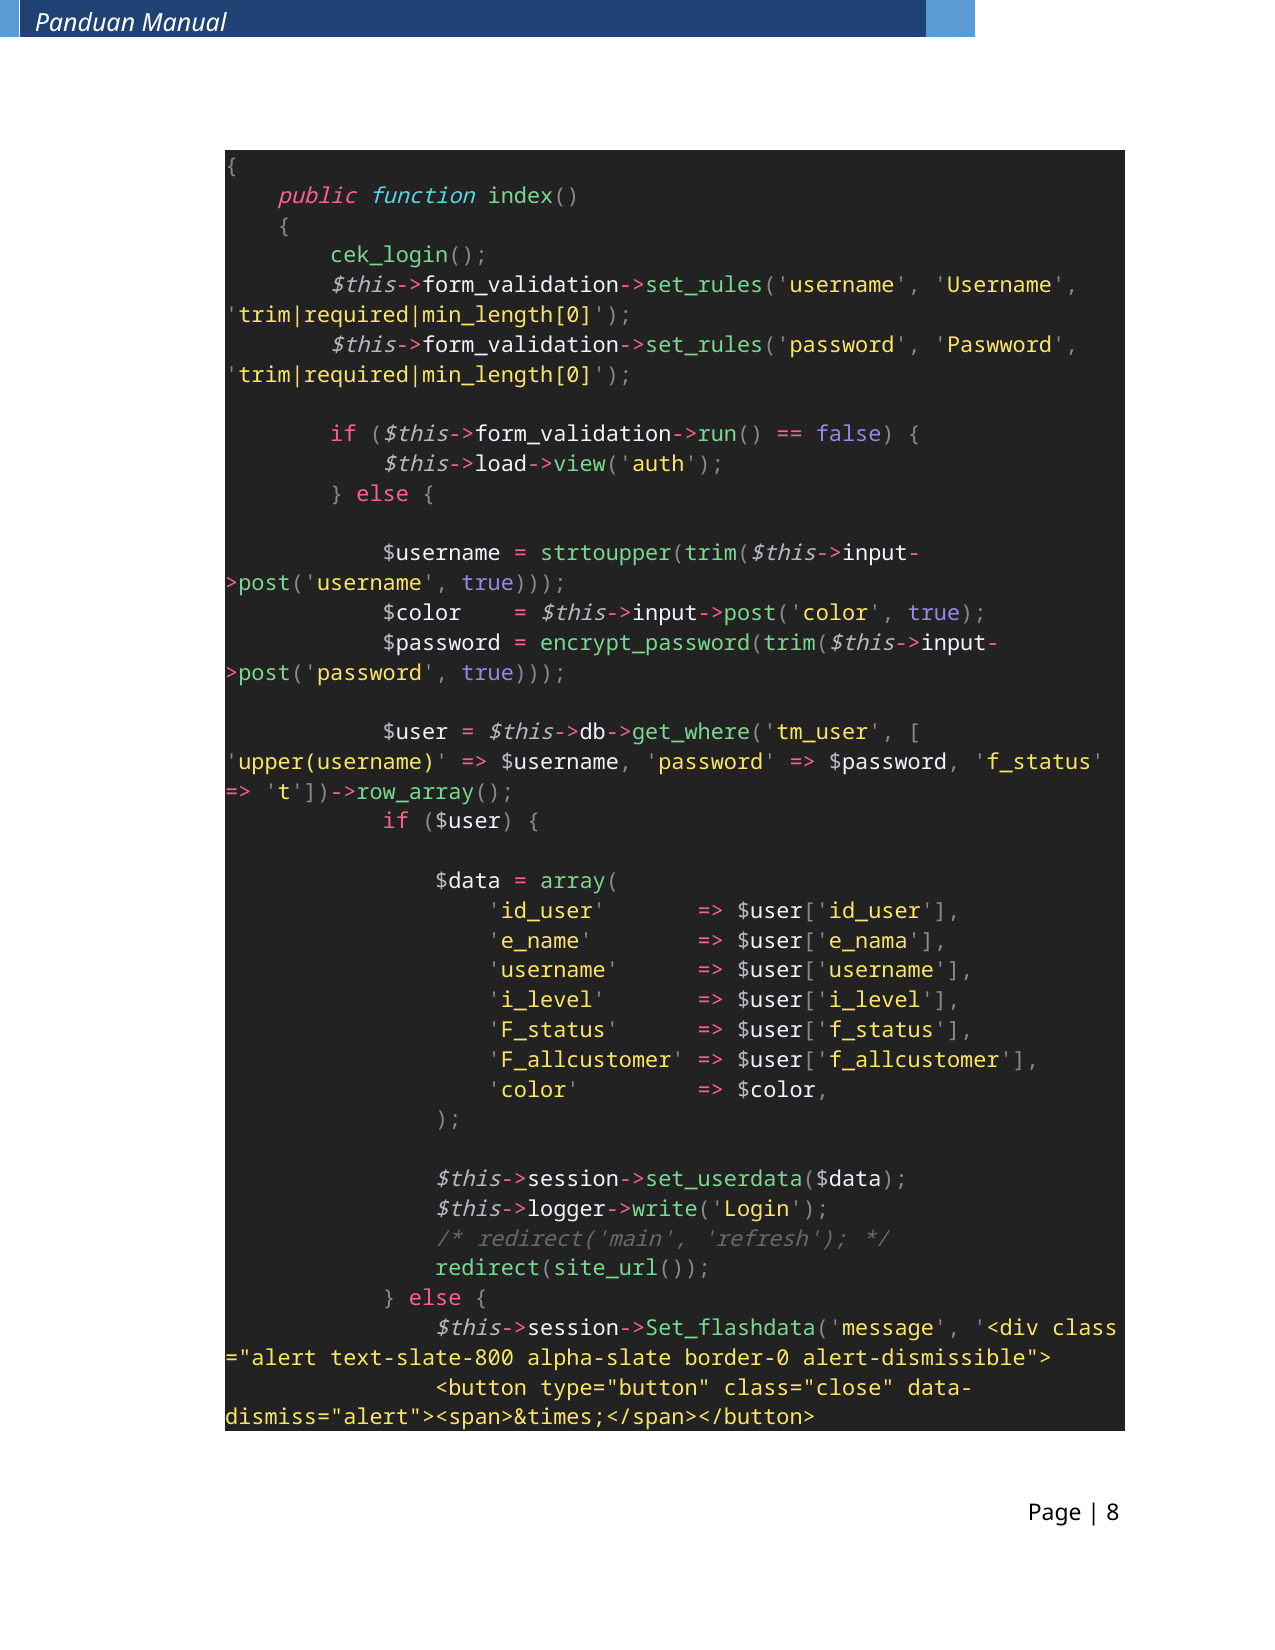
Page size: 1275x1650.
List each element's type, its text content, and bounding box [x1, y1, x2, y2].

list $this->session->set_userdata($data); [225, 1163, 1125, 1193]
list { [225, 209, 1125, 239]
list if ($user) { [225, 805, 1125, 835]
list 'i_level' => $user['i_level'], [225, 984, 1125, 1014]
list } else { [225, 1282, 1125, 1312]
list if ($this->form_validation->run() == false) { [225, 418, 1125, 448]
list $this->form_validation->set_rules('password', 'Paswword', 'trim|required|min_length[0]'); [225, 329, 1125, 388]
list public function index() [225, 180, 1125, 209]
list redirect(site_url()); [225, 1252, 1125, 1282]
list $data = array( [225, 865, 1125, 895]
list <button type="button" class="close" data-dismiss="alert"><span>&times;</span></button> [225, 1371, 1125, 1431]
list $this->load->view('auth'); [225, 448, 1125, 478]
list /* redirect('main', 'refresh'); */ [225, 1222, 1125, 1252]
list 'id_user' => $user['id_user'], [225, 895, 1125, 924]
list $this->logger->write('Login'); [225, 1193, 1125, 1222]
list $this->session->Set_flashdata('message', '<div class="alert text-slate-800 alpha-slate border-0 alert-dismissible"> [225, 1312, 1125, 1371]
list 'F_allcustomer' => $user['f_allcustomer'], [225, 1044, 1125, 1073]
list $password = encrypt_password(trim($this->input->post('password', true))); [225, 627, 1125, 686]
list ); [225, 1103, 1125, 1133]
list $color = $this->input->post('color', true); [225, 597, 1125, 627]
list } else { [225, 478, 1125, 507]
list 'e_name' => $user['e_nama'], [225, 924, 1125, 954]
list 'F_status' => $user['f_status'], [225, 1014, 1125, 1044]
list cek_login(); [225, 239, 1125, 269]
list $username = strtoupper(trim($this->input->post('username', true))); [225, 537, 1125, 597]
list $user = $this->db->get_where('tm_user', ['upper(username)' => $username, 'password' => $password, 'f_status' => 't'])->row_array(); [225, 716, 1125, 805]
list $this->form_validation->set_rules('username', 'Username', 'trim|required|min_length[0]'); [225, 269, 1125, 329]
list { [225, 150, 1125, 180]
list 'username' => $user['username'], [225, 954, 1125, 984]
list 'color' => $color, [225, 1073, 1125, 1103]
